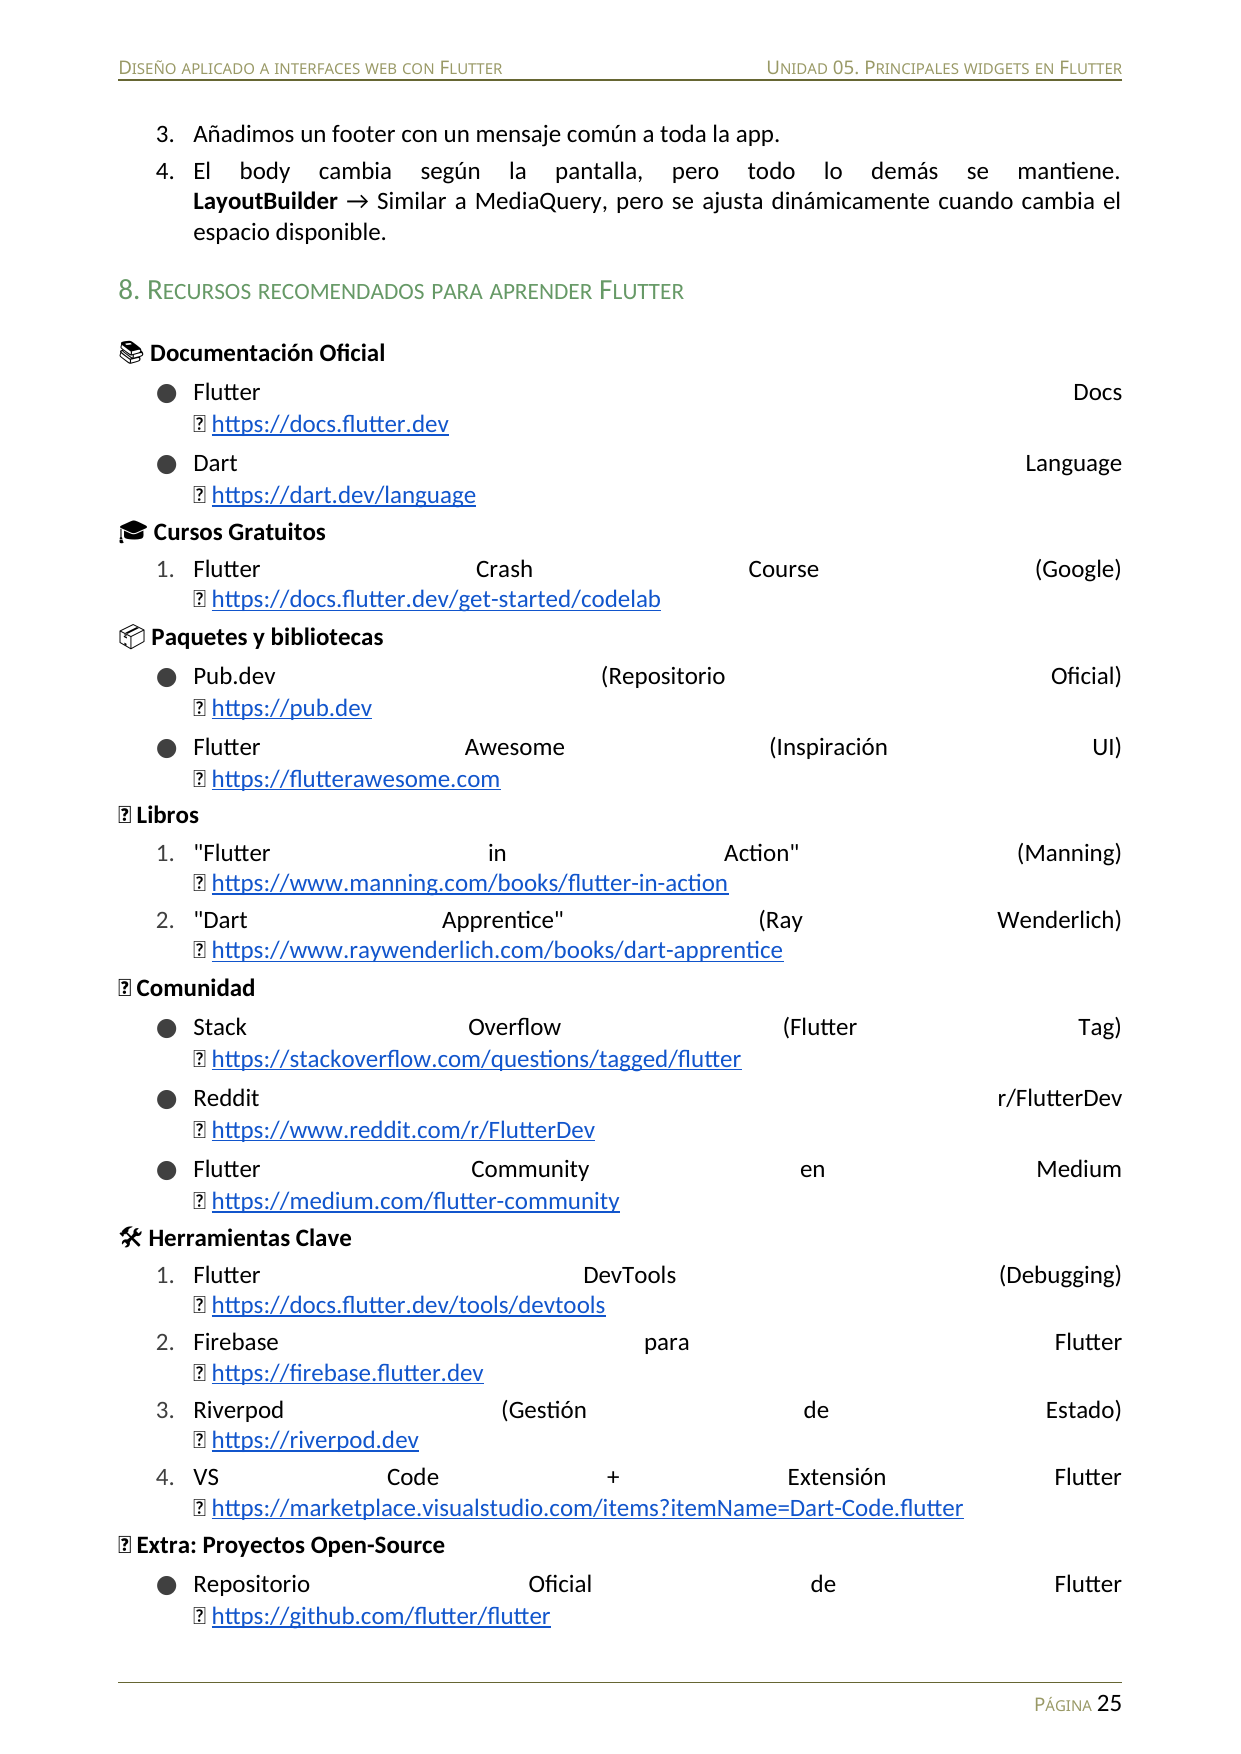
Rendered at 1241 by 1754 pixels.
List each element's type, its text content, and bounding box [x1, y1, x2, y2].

list Riverpod (Gestión de Estado) 🔗 https://riverpod.dev [156, 1394, 1122, 1455]
list El body cambia según la pantalla, pero todo lo demás se mantiene. LayoutBuilder → Similar a MediaQuery, pero se ajusta dinámicamente cuando cambia el espacio disponible. [156, 155, 1122, 247]
list Flutter Docs 🔗 https://docs.flutter.dev [156, 374, 1122, 439]
list Añadimos un footer con un mensaje común a toda la app. [156, 118, 1122, 148]
list Flutter Awesome (Inspiración UI) 🔗 https://flutterawesome.com [156, 729, 1122, 793]
list "Dart Apprentice" (Ray Wenderlich) 🔗 https://www.raywenderlich.com/books/dart-apprentice [156, 904, 1122, 965]
text 🛠️ Herramientas Clave [118, 1222, 1122, 1252]
text 💬 Comunidad [118, 972, 1122, 1002]
list Flutter Crash Course (Google) 🔗 https://docs.flutter.dev/get-started/codelab [156, 553, 1122, 614]
list Dart Language 🔗 https://dart.dev/language [156, 445, 1122, 510]
text 📌 Libros [118, 800, 1122, 830]
text 📦 Paquetes y bibliotecas [118, 621, 1122, 651]
text 🎓 Cursos Gratuitos [118, 516, 1122, 547]
list Flutter Community en Medium 🔗 https://medium.com/flutter-community [156, 1151, 1122, 1215]
text 🌟 Extra: Proyectos Open-Source [118, 1529, 1122, 1559]
list Firebase para Flutter 🔗 https://firebase.flutter.dev [156, 1326, 1122, 1387]
list Repositorio Oficial de Flutter 🔗 https://github.com/flutter/flutter [156, 1566, 1122, 1630]
list Flutter DevTools (Debugging) 🔗 https://docs.flutter.dev/tools/devtools [156, 1259, 1122, 1320]
list VS Code + Extensión Flutter 🔗 https://marketplace.visualstudio.com/items?itemName=Dart-Code.flutter [156, 1461, 1122, 1522]
list Reddit r/FlutterDev 🔗 https://www.reddit.com/r/FlutterDev [156, 1080, 1122, 1144]
text 📚 Documentación Oficial [118, 337, 1122, 368]
list Stack Overflow (Flutter Tag) 🔗 https://stackoverflow.com/questions/tagged/flutter [156, 1009, 1122, 1073]
list Pub.dev (Repositorio Oficial) 🔗 https://pub.dev [156, 658, 1122, 722]
subtitle 8. Recursos recomendados para aprender Flutter [118, 271, 1122, 307]
list "Flutter in Action" (Manning) 🔗 https://www.manning.com/books/flutter-in-action [156, 837, 1122, 898]
